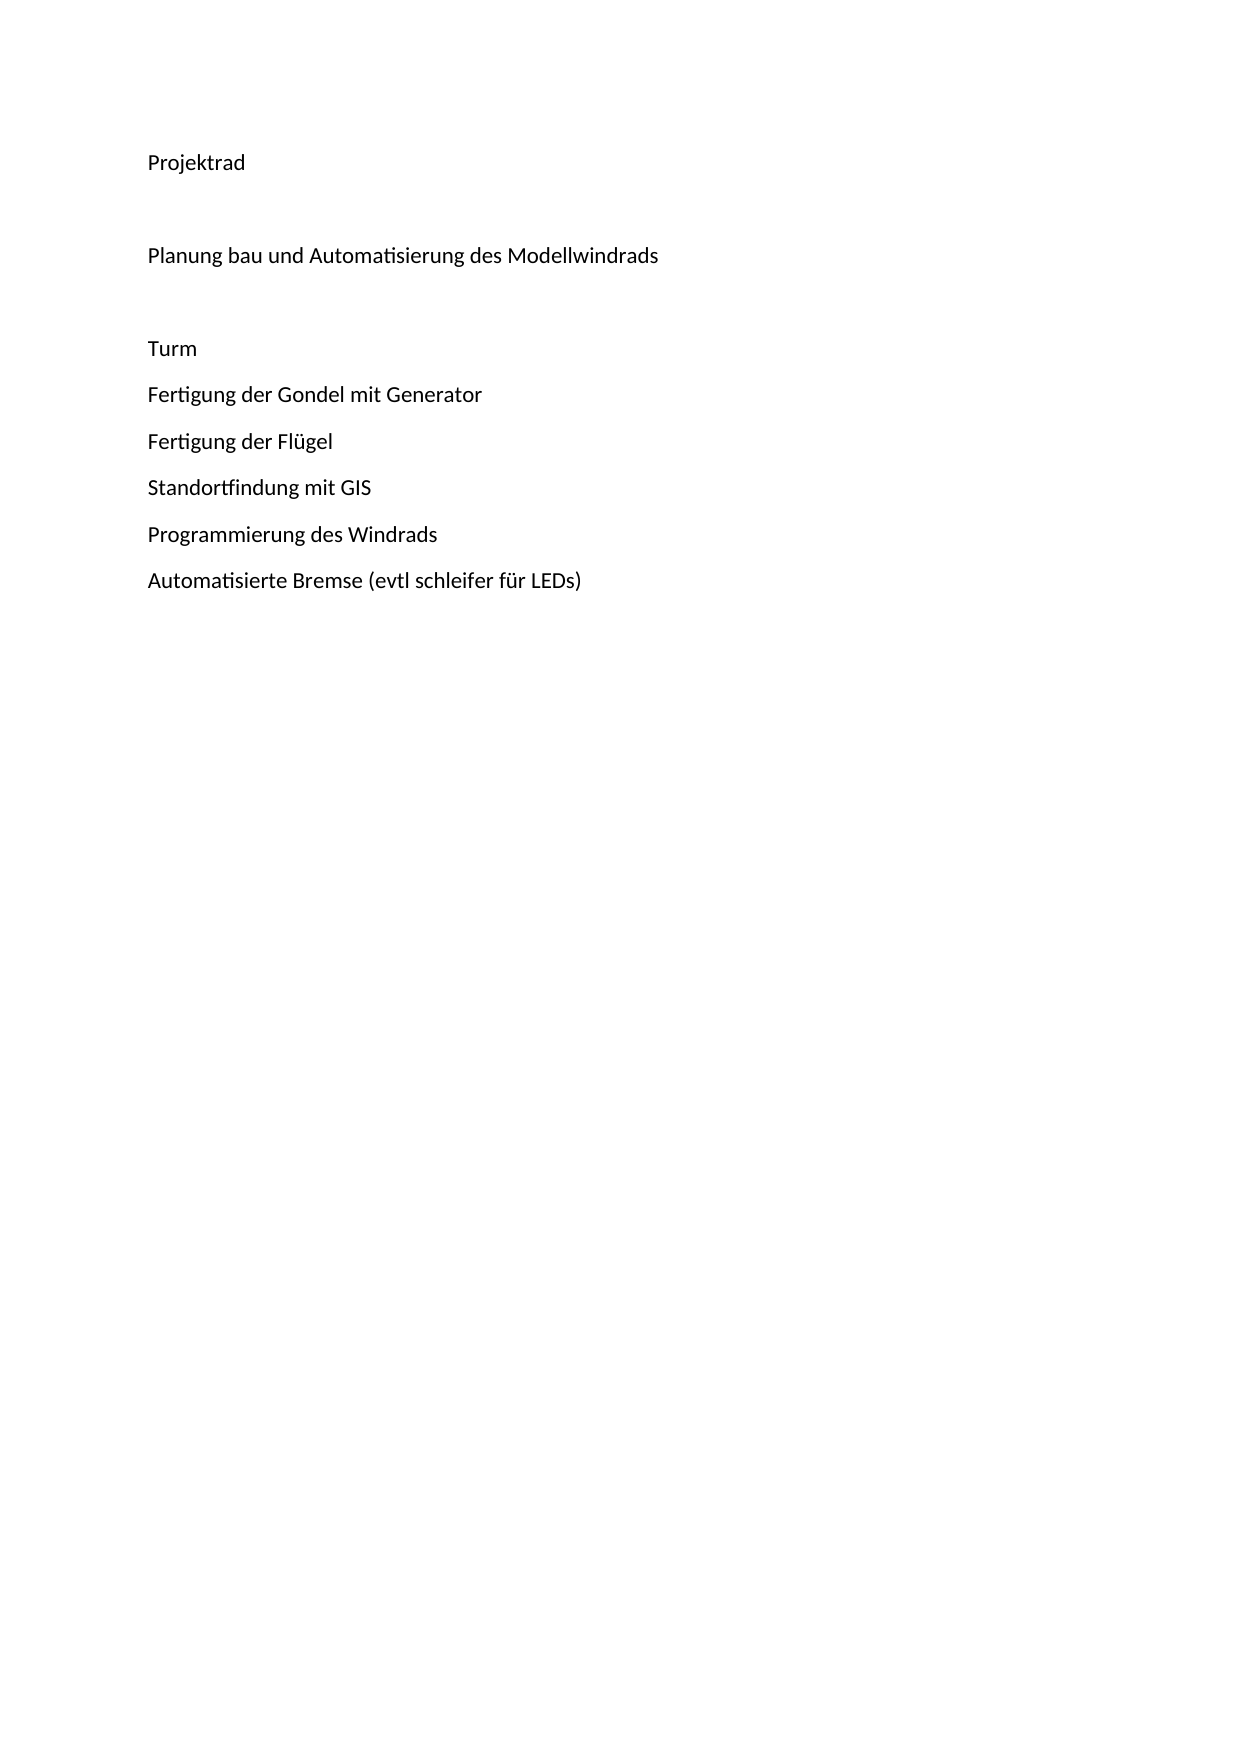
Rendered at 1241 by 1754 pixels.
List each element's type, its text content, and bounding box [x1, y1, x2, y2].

text Fertigung der Flügel [148, 427, 1093, 455]
text Programmierung des Windrads [148, 520, 1093, 548]
text Projektrad [148, 148, 1093, 176]
text Planung bau und Automatisierung des Modellwindrads [148, 241, 1093, 269]
text Turm [148, 334, 1093, 362]
text Automatisierte Bremse (evtl schleifer für LEDs) [148, 567, 1093, 595]
text Standortfindung mit GIS [148, 473, 1093, 502]
text Fertigung der Gondel mit Generator [148, 380, 1093, 408]
